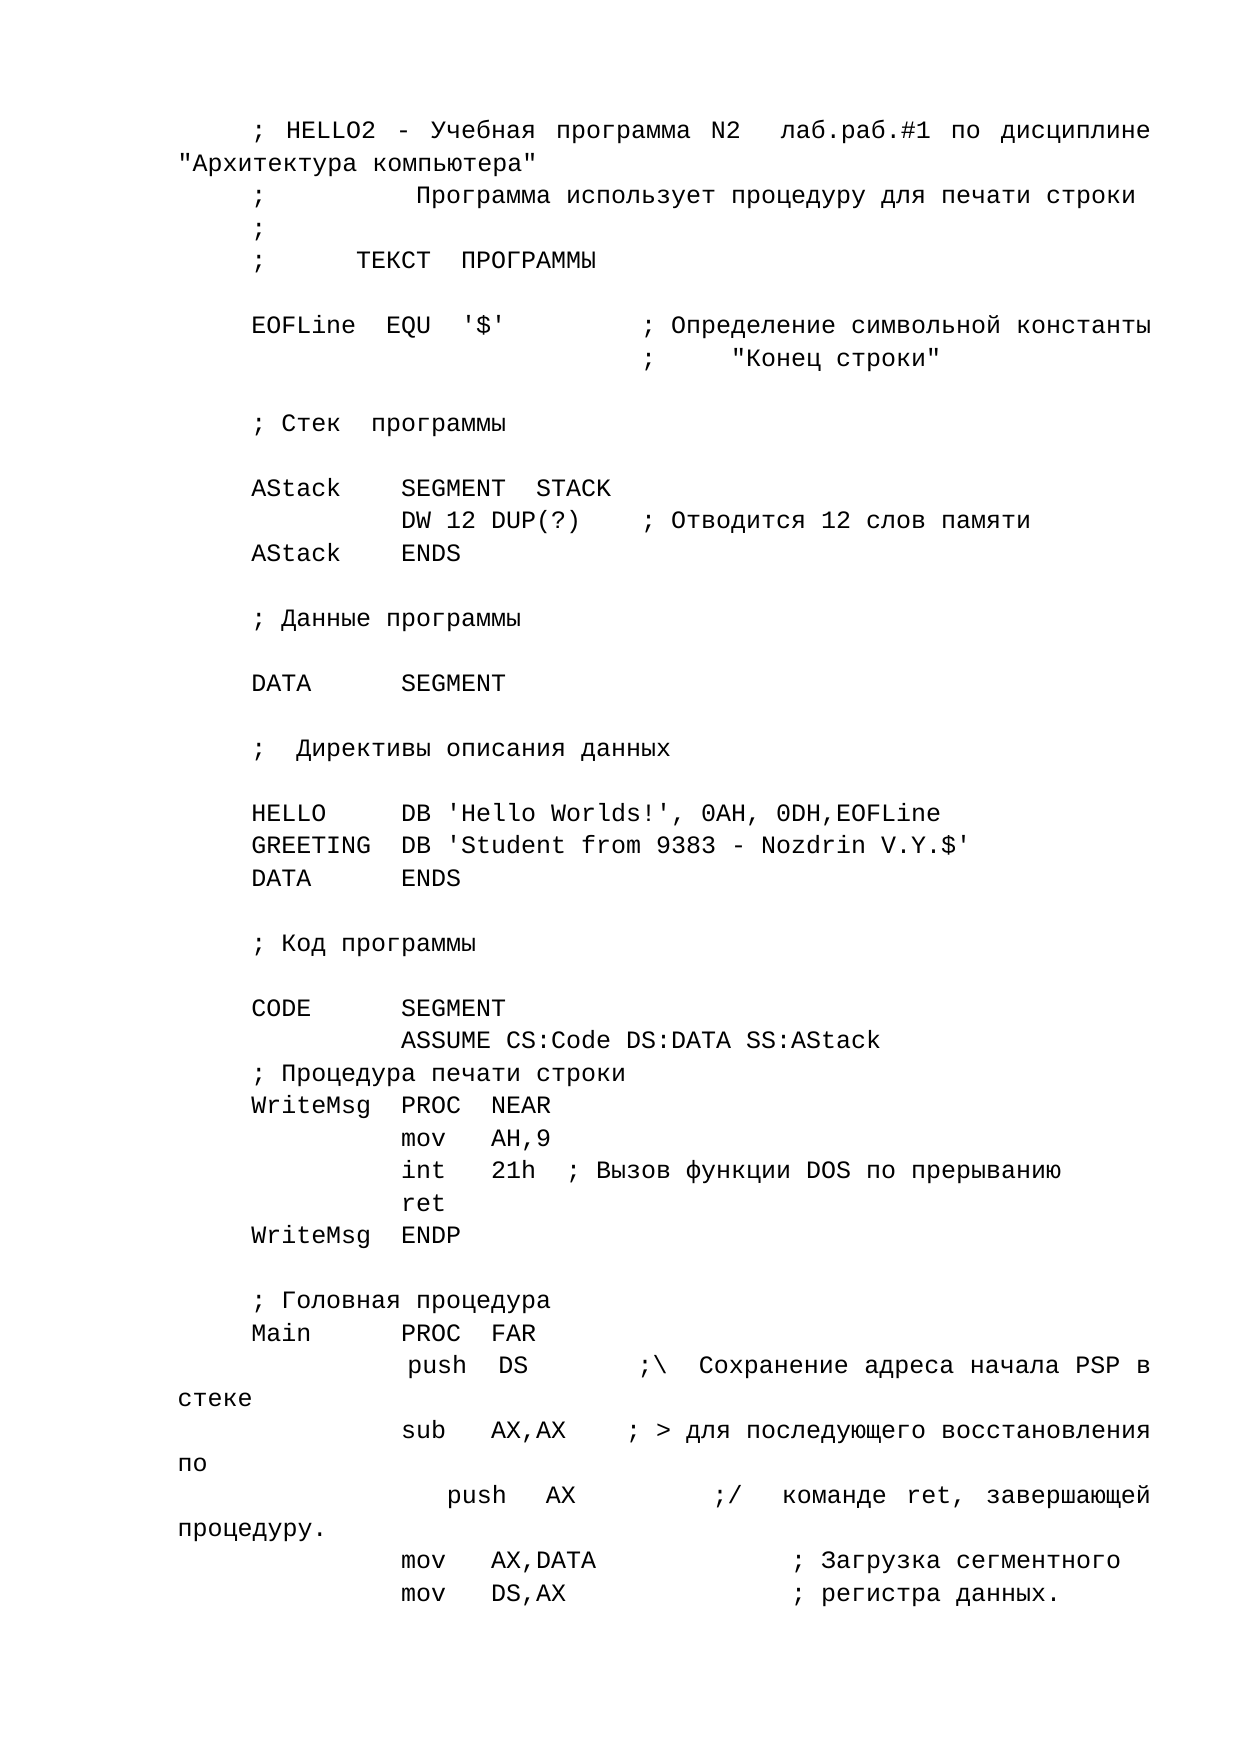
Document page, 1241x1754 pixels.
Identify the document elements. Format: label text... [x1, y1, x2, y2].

text ; Процедура печати строки [177, 1061, 1152, 1089]
text ; Программа использует процедуру для печати строки [177, 183, 1152, 211]
text GREETING DB 'Student from 9383 - Nozdrin V.Y.$' [177, 833, 1152, 861]
text AStack SEGMENT STACK [177, 476, 1152, 504]
text mov DS,AX ; регистра данных. [177, 1581, 1152, 1609]
text ; ТЕКСТ ПРОГРАММЫ [177, 248, 1152, 276]
text HELLO DB 'Hello Worlds!', 0AH, 0DH,EOFLine [177, 801, 1152, 829]
text ret [177, 1191, 1152, 1219]
text EOFLine EQU '$' ; Определение символьной константы [177, 313, 1152, 341]
text sub AX,AX ; > для последующего восстановления по [177, 1418, 1152, 1479]
text DATA SEGMENT [177, 671, 1152, 699]
text WriteMsg PROC NEAR [177, 1093, 1152, 1121]
text ; Директивы описания данных [177, 736, 1152, 764]
text push DS ;\ Сохранение адреса начала PSP в стеке [177, 1353, 1152, 1414]
text DATA ENDS [177, 866, 1152, 894]
text ; Данные программы [177, 606, 1152, 634]
text WriteMsg ENDP [177, 1223, 1152, 1251]
text ; "Конец строки" [177, 346, 1152, 374]
text CODE SEGMENT [177, 996, 1152, 1024]
text ; Головная процедура [177, 1288, 1152, 1316]
text mov AH,9 [177, 1126, 1152, 1154]
text int 21h ; Вызов функции DOS по прерыванию [177, 1158, 1152, 1186]
text ASSUME CS:Code DS:DATA SS:AStack [177, 1028, 1152, 1056]
text ; Код программы [177, 931, 1152, 959]
text push AX ;/ команде ret, завершающей процедуру. [177, 1483, 1152, 1544]
text ; [177, 216, 1152, 244]
text Main PROC FAR [177, 1321, 1152, 1349]
text DW 12 DUP(?) ; Отводится 12 слов памяти [177, 508, 1152, 536]
text AStack ENDS [177, 541, 1152, 569]
text mov AX,DATA ; Загрузка сегментного [177, 1548, 1152, 1576]
text ; HELLO2 - Учебная программа N2 лаб.раб.#1 по дисциплине "Архитектура компьютера" [177, 118, 1152, 179]
text ; Стек программы [177, 411, 1152, 439]
